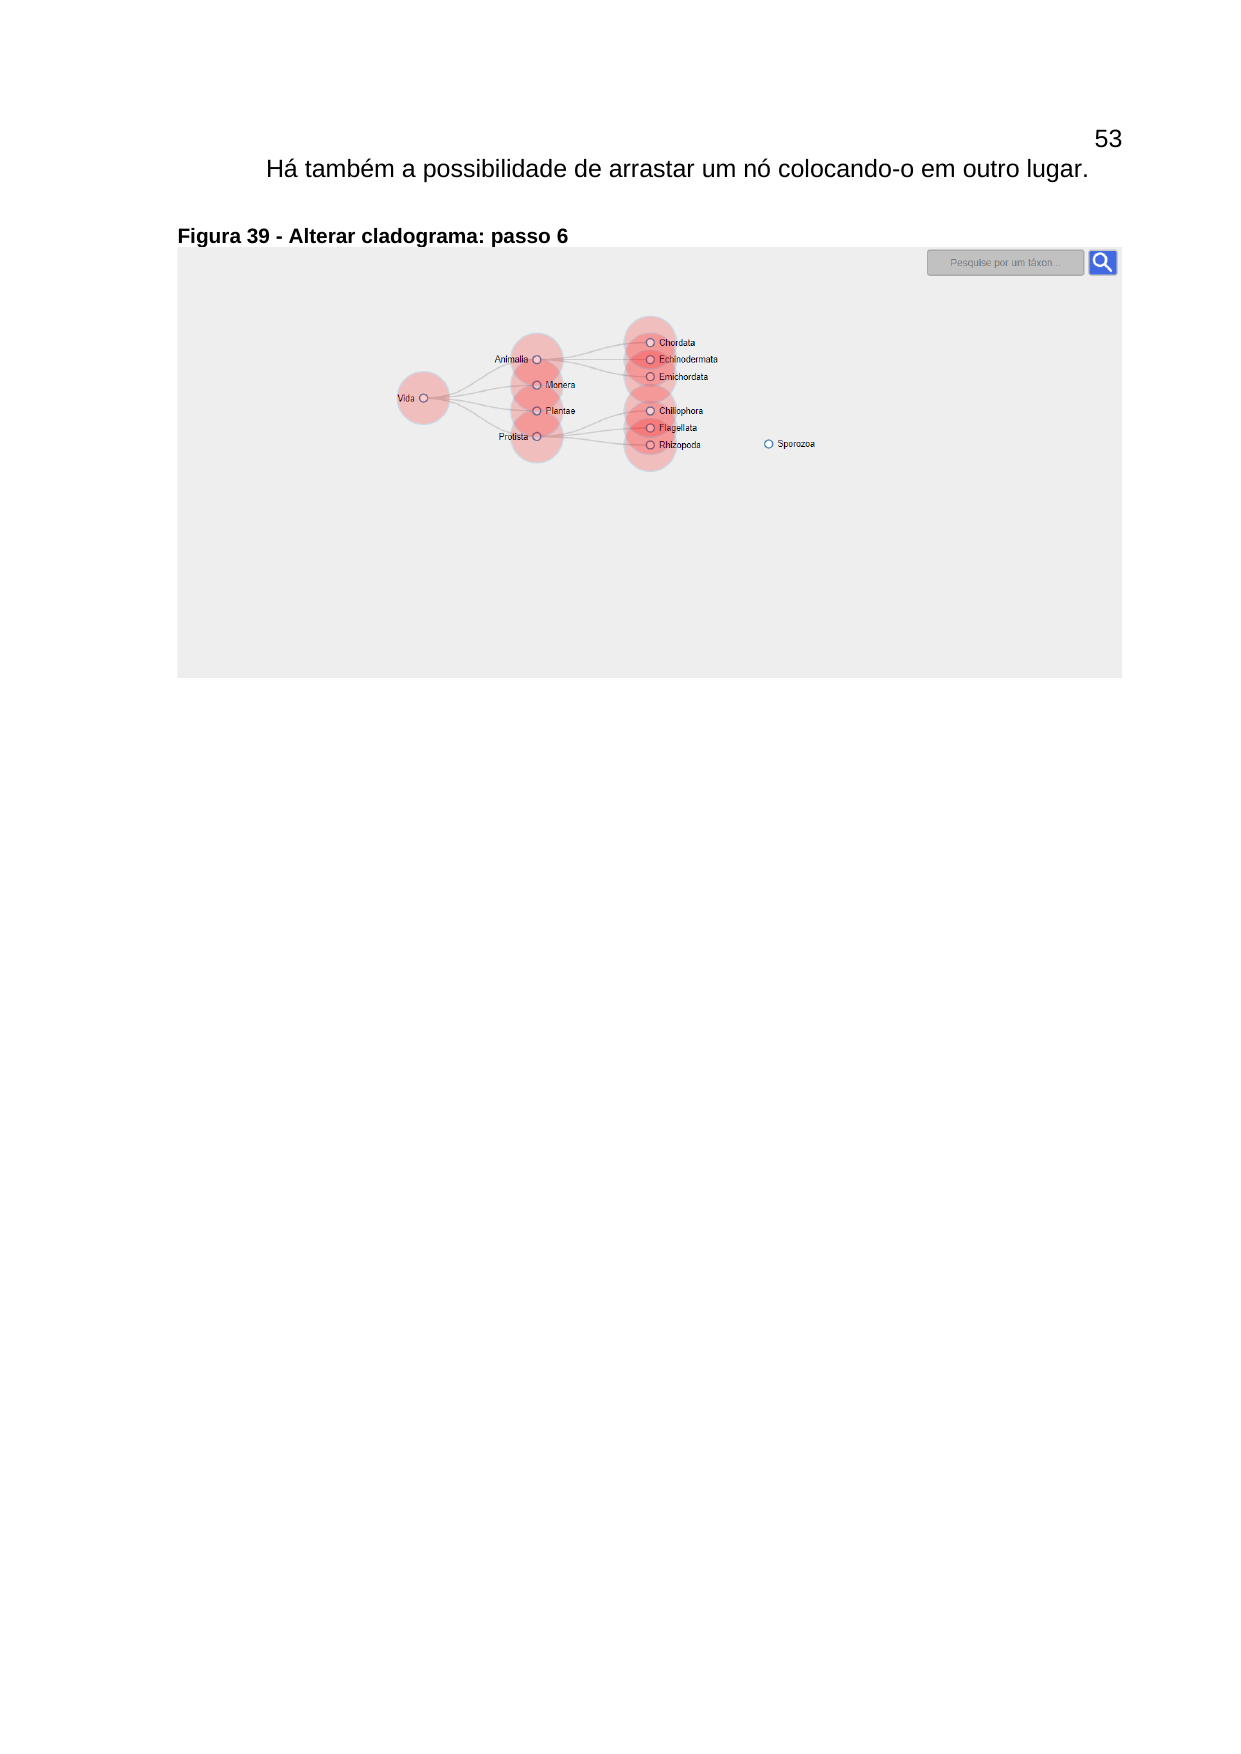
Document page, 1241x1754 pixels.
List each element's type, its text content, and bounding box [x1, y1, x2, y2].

text Figura 39 - Alterar cladograma: passo 6 [177, 224, 1122, 247]
text Há também a possibilidade de arrastar um nó colocando-o em outro lugar. [177, 153, 1122, 182]
picture [177, 247, 1123, 678]
